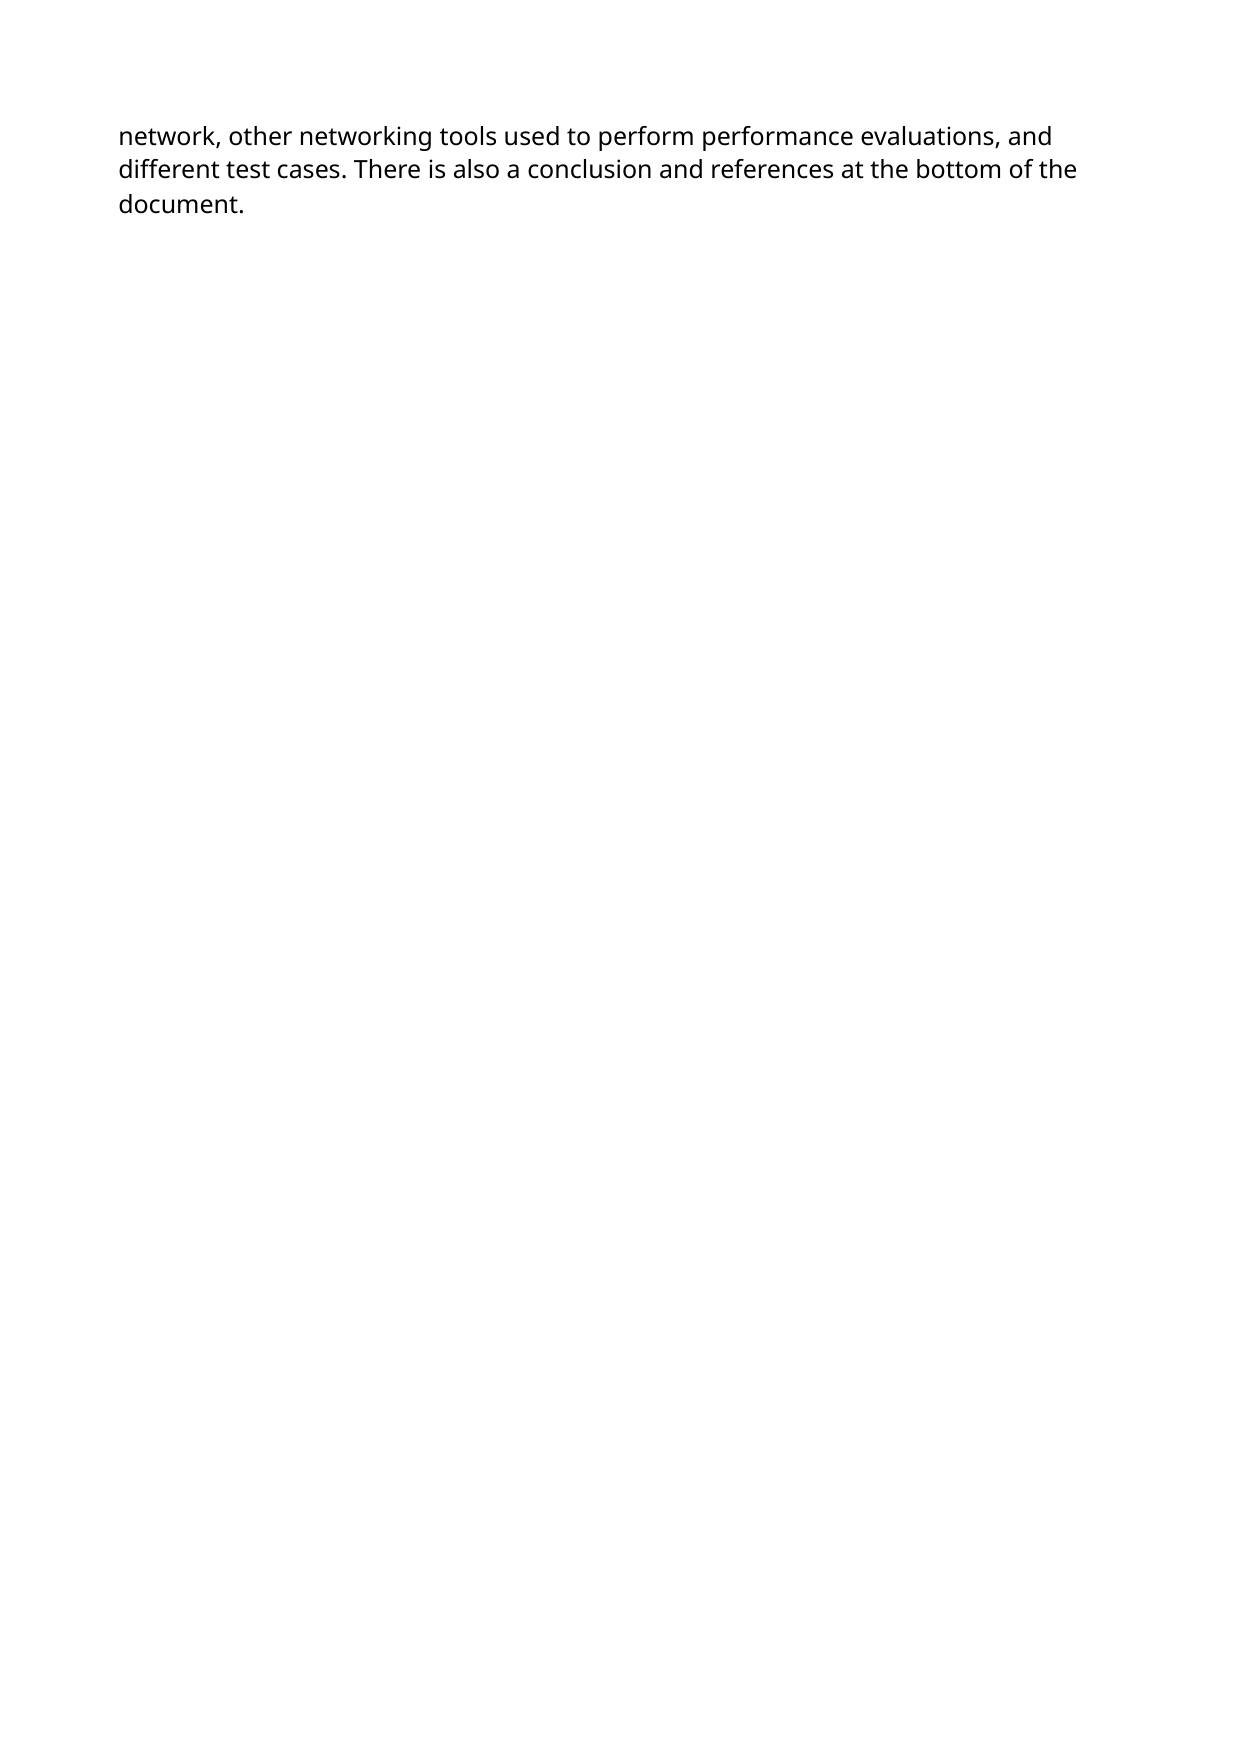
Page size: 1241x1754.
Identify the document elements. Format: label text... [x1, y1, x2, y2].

text network, other networking tools used to perform performance evaluations, and different test cases. There is also a conclusion and references at the bottom of the document. [118, 118, 1122, 220]
